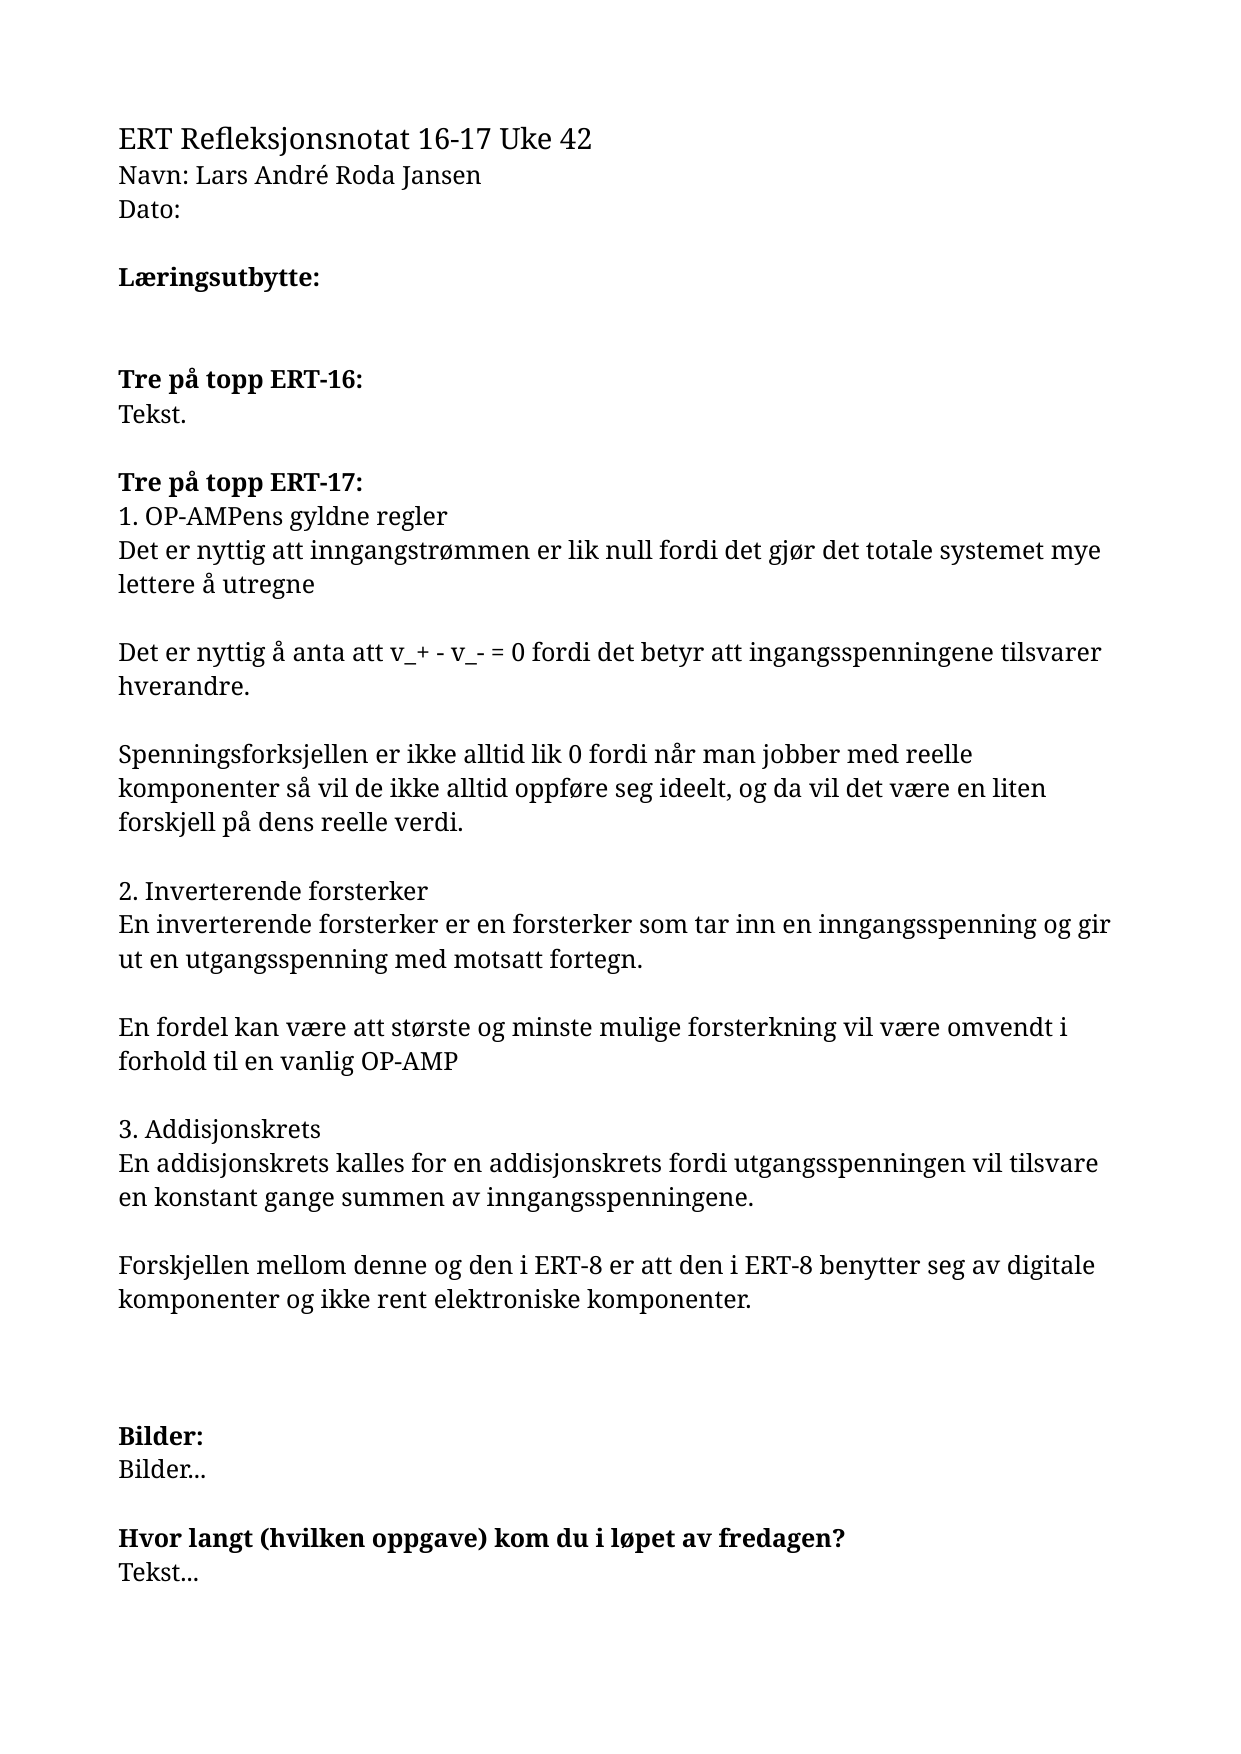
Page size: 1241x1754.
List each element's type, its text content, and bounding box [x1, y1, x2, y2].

text Bilder: [118, 1418, 1122, 1452]
text En addisjonskrets kalles for en addisjonskrets fordi utgangsspenningen vil tilsvare en konstant gange summen av inngangsspenningene. [118, 1146, 1122, 1214]
text Tekst. [118, 396, 1122, 430]
text Tekst... [118, 1554, 1122, 1588]
text Læringsutbytte: [118, 260, 1122, 294]
text Navn: Lars André Roda Jansen [118, 158, 1122, 192]
text 2. Inverterende forsterker [118, 873, 1122, 907]
text En inverterende forsterker er en forsterker som tar inn en inngangsspenning og gir ut en utgangsspenning med motsatt fortegn. [118, 907, 1122, 975]
text Hvor langt (hvilken oppgave) kom du i løpet av fredagen? [118, 1520, 1122, 1554]
text 1. OP-AMPens gyldne regler [118, 498, 1122, 532]
text Tre på topp ERT-17: [118, 464, 1122, 498]
text Forskjellen mellom denne og den i ERT-8 er att den i ERT-8 benytter seg av digitale komponenter og ikke rent elektroniske komponenter. [118, 1248, 1122, 1316]
text Tre på topp ERT-16: [118, 362, 1122, 396]
text ERT Refleksjonsnotat 16-17 Uke 42 [118, 118, 1122, 158]
text En fordel kan være att største og minste mulige forsterkning vil være omvendt i forhold til en vanlig OP-AMP [118, 1009, 1122, 1077]
text 3. Addisjonskrets [118, 1112, 1122, 1146]
text Dato: [118, 192, 1122, 226]
text Bilder... [118, 1452, 1122, 1486]
text Det er nyttig å anta att v_+ - v_- = 0 fordi det betyr att ingangsspenningene tilsvarer hverandre. [118, 635, 1122, 703]
text Det er nyttig att inngangstrømmen er lik null fordi det gjør det totale systemet mye lettere å utregne [118, 532, 1122, 601]
text Spenningsforksjellen er ikke alltid lik 0 fordi når man jobber med reelle komponenter så vil de ikke alltid oppføre seg ideelt, og da vil det være en liten forskjell på dens reelle verdi. [118, 737, 1122, 839]
